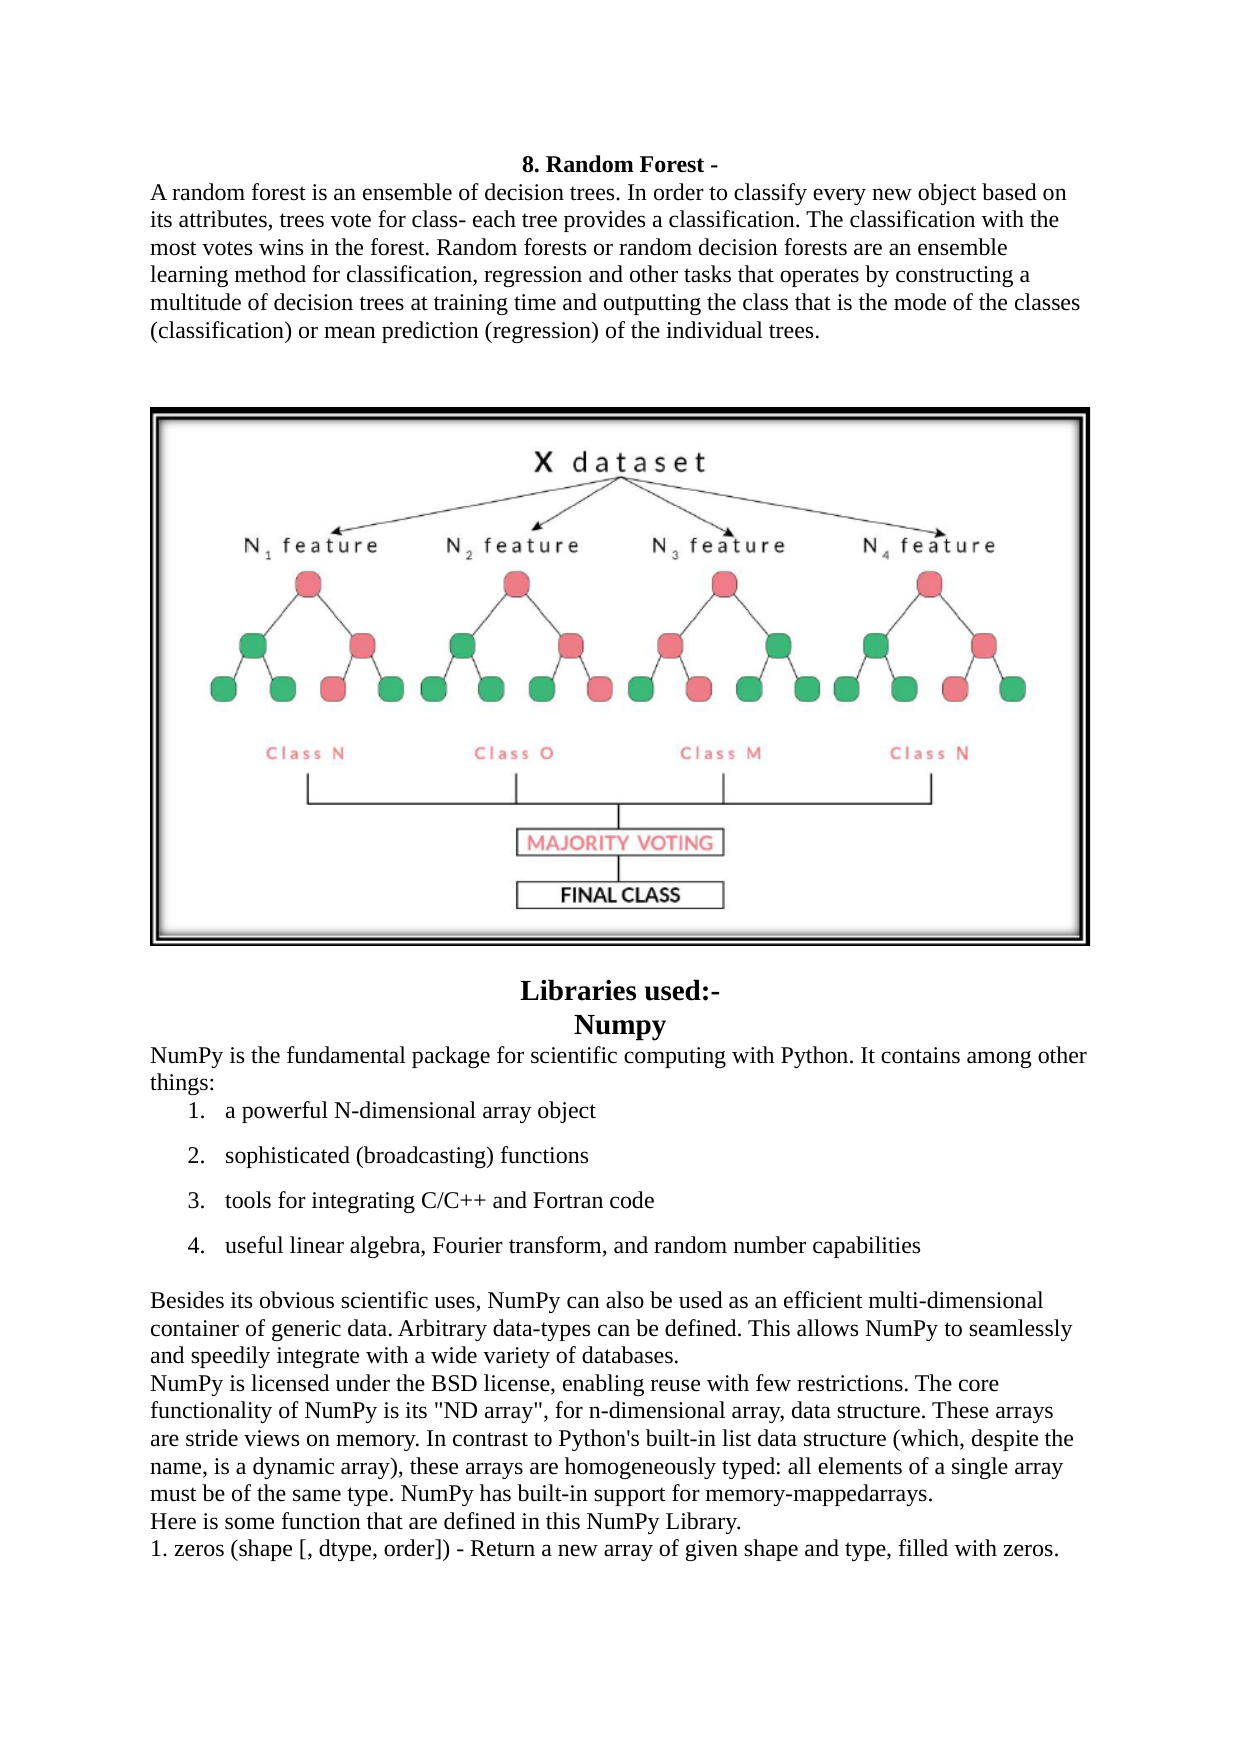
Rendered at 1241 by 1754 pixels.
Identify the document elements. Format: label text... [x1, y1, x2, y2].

list useful linear algebra, Fourier transform, and random number capabilities [187, 1231, 1090, 1258]
picture [150, 407, 1091, 946]
list a powerful N-dimensional array object [187, 1096, 1090, 1123]
text 1. zeros (shape [, dtype, order]) - Return a new array of given shape and type, filled with zeros. [150, 1534, 1090, 1562]
text Here is some function that are defined in this NumPy Library. [150, 1507, 1090, 1534]
text NumPy is the fundamental package for scientific computing with Python. It contains among other things: [150, 1041, 1090, 1096]
list tools for integrating C/C++ and Fortran code [187, 1186, 1090, 1213]
text Besides its obvious scientific uses, NumPy can also be used as an efficient multi-dimensional container of generic data. Arbitrary data-types can be defined. This allows NumPy to seamlessly and speedily integrate with a wide variety of databases. [150, 1286, 1090, 1369]
text A random forest is an ensemble of decision trees. In order to classify every new object based on its attributes, trees vote for class- each tree provides a classification. The classification with the most votes wins in the forest. Random forests or random decision forests are an ensemble learning method for classification, regression and other tasks that operates by constructing a multitude of decision trees at training time and outputting the class that is the mode of the classes (classification) or mean prediction (regression) of the individual trees. [150, 178, 1090, 343]
list sophisticated (broadcasting) functions [187, 1141, 1090, 1168]
text 8. Random Forest - [150, 150, 1090, 178]
text NumPy is licensed under the BSD license, enabling reuse with few restrictions. The core functionality of NumPy is its "ND array", for n-dimensional array, data structure. These arrays are stride views on memory. In contrast to Python's built-in list data structure (which, despite the name, is a dynamic array), these arrays are homogeneously typed: all elements of a single array must be of the same type. NumPy has built-in support for memory-mappedarrays. [150, 1369, 1090, 1507]
text Numpy [150, 1007, 1090, 1041]
text Libraries used:- [150, 973, 1090, 1007]
